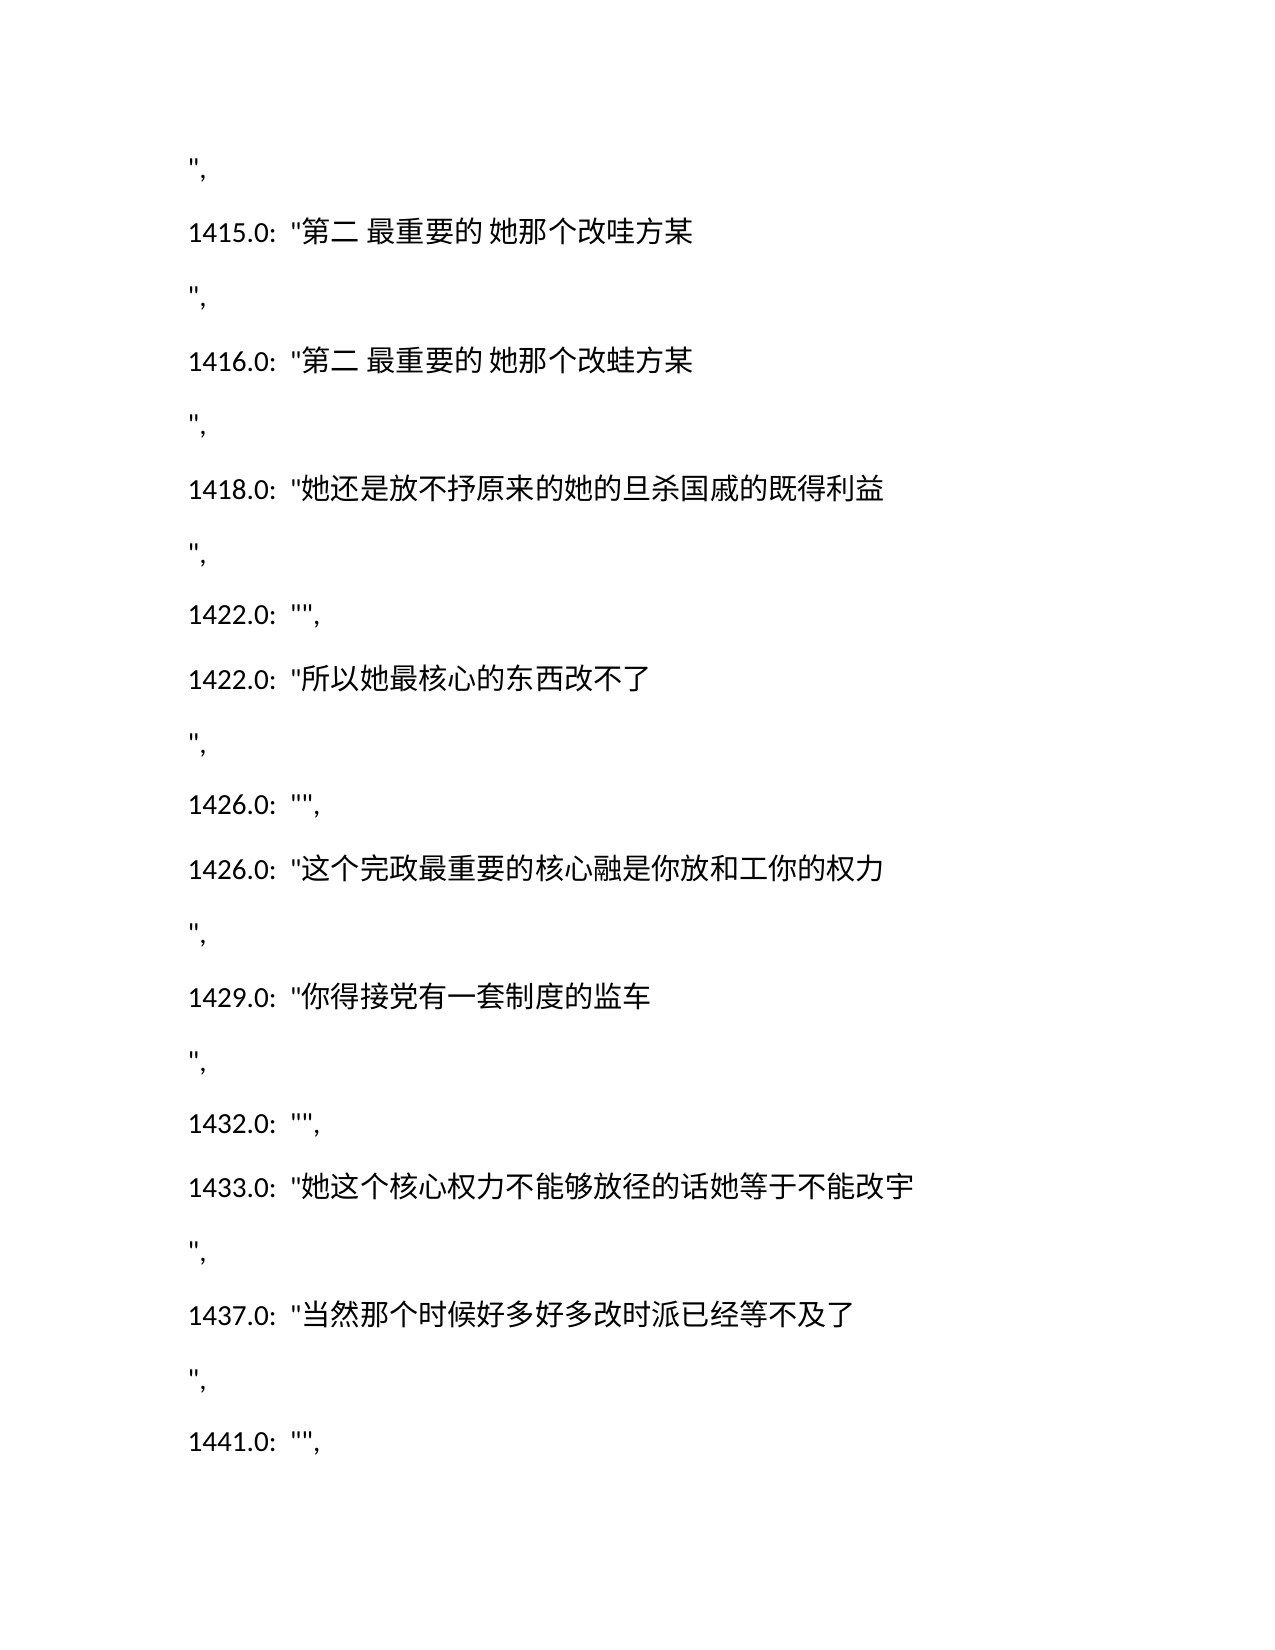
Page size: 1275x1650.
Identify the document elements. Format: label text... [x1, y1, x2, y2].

text ", [187, 725, 1087, 760]
text ", [187, 406, 1087, 442]
text 1433.0: "她这个核心权力不能够放径的话她等于不能改宇 [187, 1166, 1087, 1206]
text 1426.0: "", [187, 786, 1087, 822]
text ", [187, 150, 1087, 186]
text 1441.0: "", [187, 1423, 1087, 1458]
text ", [187, 278, 1087, 314]
text 1432.0: "", [187, 1105, 1087, 1140]
text 1418.0: "她还是放不抒原来的她的旦杀国戚的既得利益 [187, 468, 1087, 508]
text ", [187, 1233, 1087, 1268]
text ", [187, 1361, 1087, 1397]
text ", [187, 915, 1087, 950]
text ", [187, 535, 1087, 570]
text 1415.0: "第二 最重要的 她那个改哇方某 [187, 212, 1087, 251]
text 1429.0: "你得接党有一套制度的监车 [187, 976, 1087, 1016]
text 1437.0: "当然那个时候好多好多改时派已经等不及了 [187, 1295, 1087, 1334]
text 1422.0: "所以她最核心的东西改不了 [187, 658, 1087, 698]
text ", [187, 1043, 1087, 1078]
text 1422.0: "", [187, 596, 1087, 632]
text 1416.0: "第二 最重要的 她那个改蛙方某 [187, 340, 1087, 380]
text 1426.0: "这个完政最重要的核心融是你放和工你的权力 [187, 848, 1087, 888]
